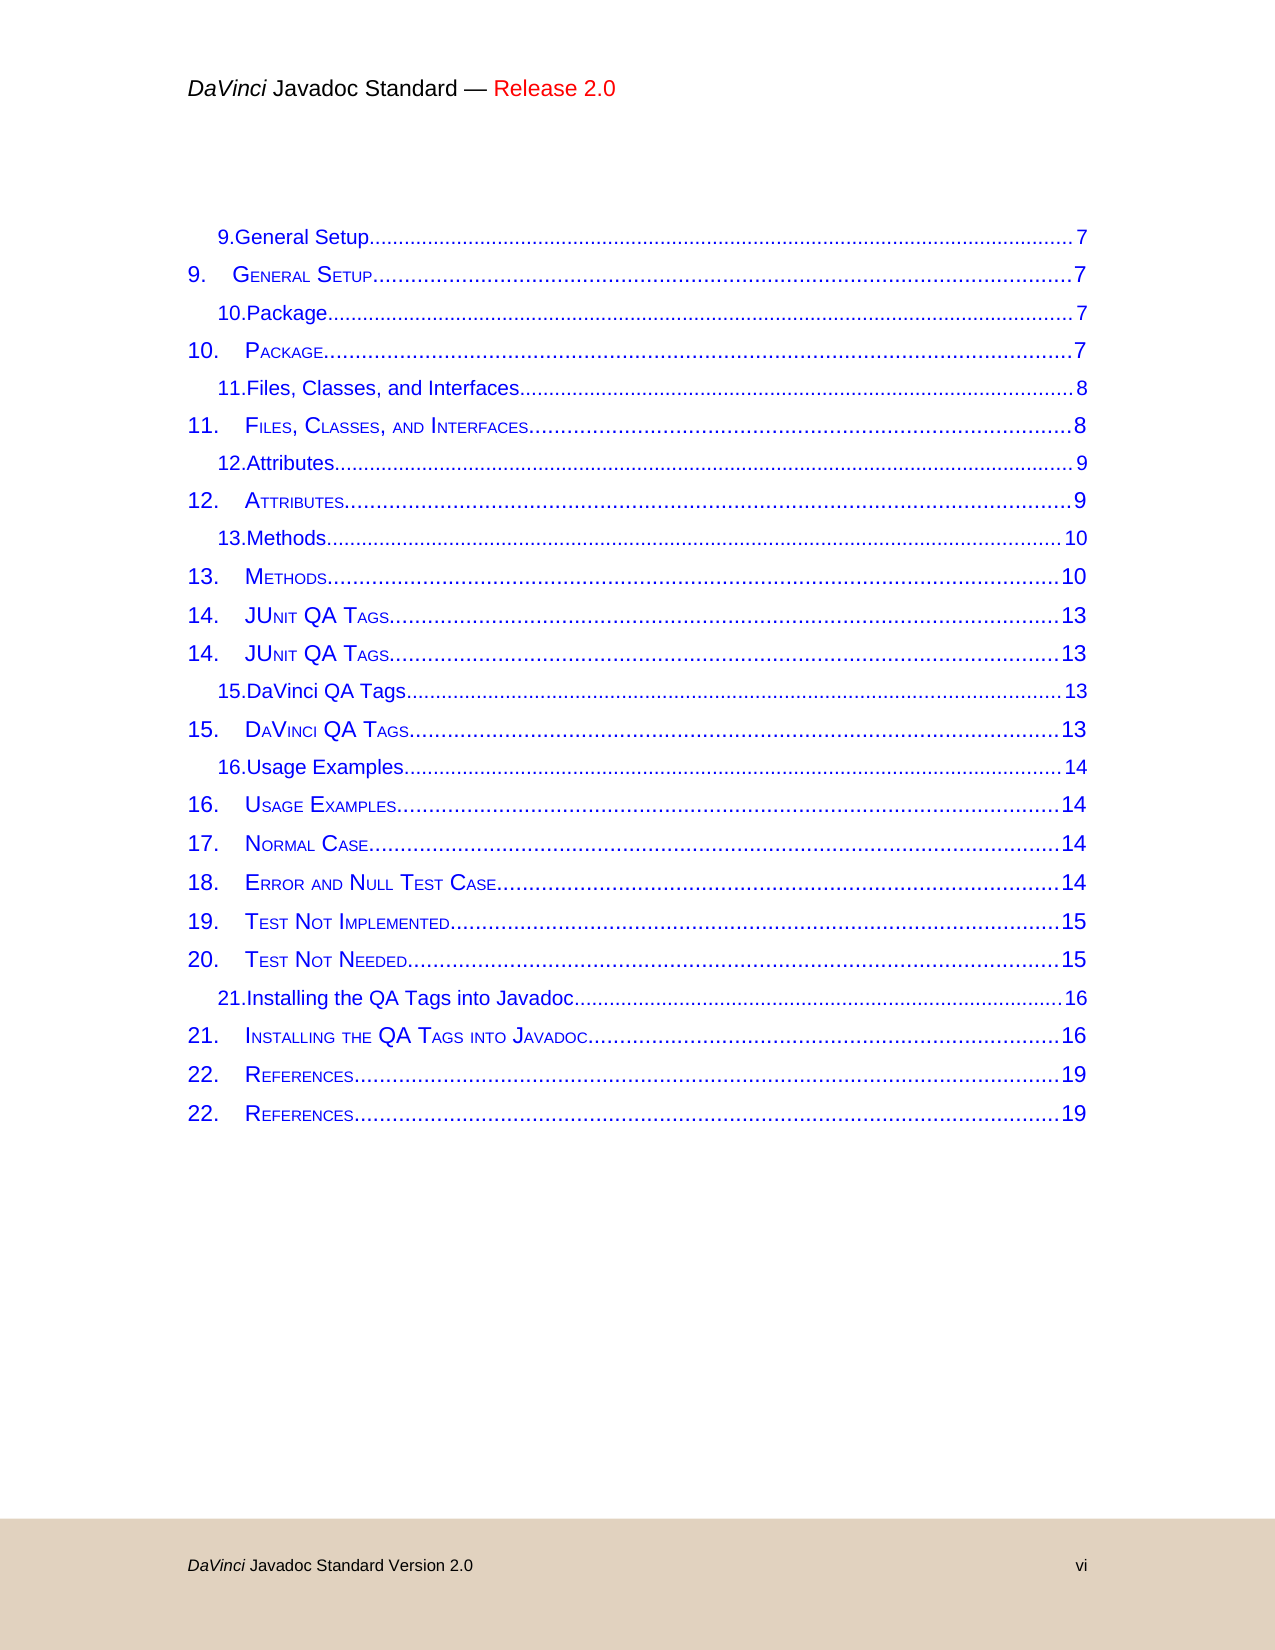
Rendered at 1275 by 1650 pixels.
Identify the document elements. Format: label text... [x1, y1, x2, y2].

text 21.Installing the QA Tags into Javadoc 16 [217, 985, 1087, 1009]
text 20. Test Not Needed 15 [187, 946, 1087, 973]
text 14. JUnit QA Tags 13 [187, 602, 1087, 628]
text 15. DaVinci QA Tags 13 [187, 716, 1087, 742]
text 22. References 19 [187, 1099, 1087, 1126]
text 12. Attributes 9 [187, 487, 1087, 514]
text 16.Usage Examples 14 [217, 754, 1087, 778]
text 11.Files, Classes, and Interfaces 8 [217, 376, 1087, 399]
text 18. Error and Null Test Case 14 [187, 869, 1087, 895]
text 19. Test Not Implemented 15 [187, 908, 1087, 934]
text 13. Methods 10 [187, 563, 1087, 589]
text 9. General Setup 7 [187, 261, 1087, 288]
text 16. Usage Examples 14 [187, 791, 1087, 817]
text 12.Attributes 9 [217, 451, 1087, 475]
text 9.General Setup 7 [217, 225, 1087, 249]
text 15.DaVinci QA Tags 13 [217, 679, 1087, 703]
text 13.Methods 10 [217, 526, 1087, 550]
text 21. Installing the QA Tags into Javadoc 16 [187, 1022, 1087, 1048]
text 11. Files, Classes, and Interfaces 8 [187, 412, 1087, 438]
text 10. Package 7 [187, 337, 1087, 363]
text 17. Normal Case 14 [187, 830, 1087, 856]
text 10.Package 7 [217, 300, 1087, 324]
text 14. JUnit QA Tags 13 [187, 640, 1087, 667]
text 22. References 19 [187, 1061, 1087, 1087]
